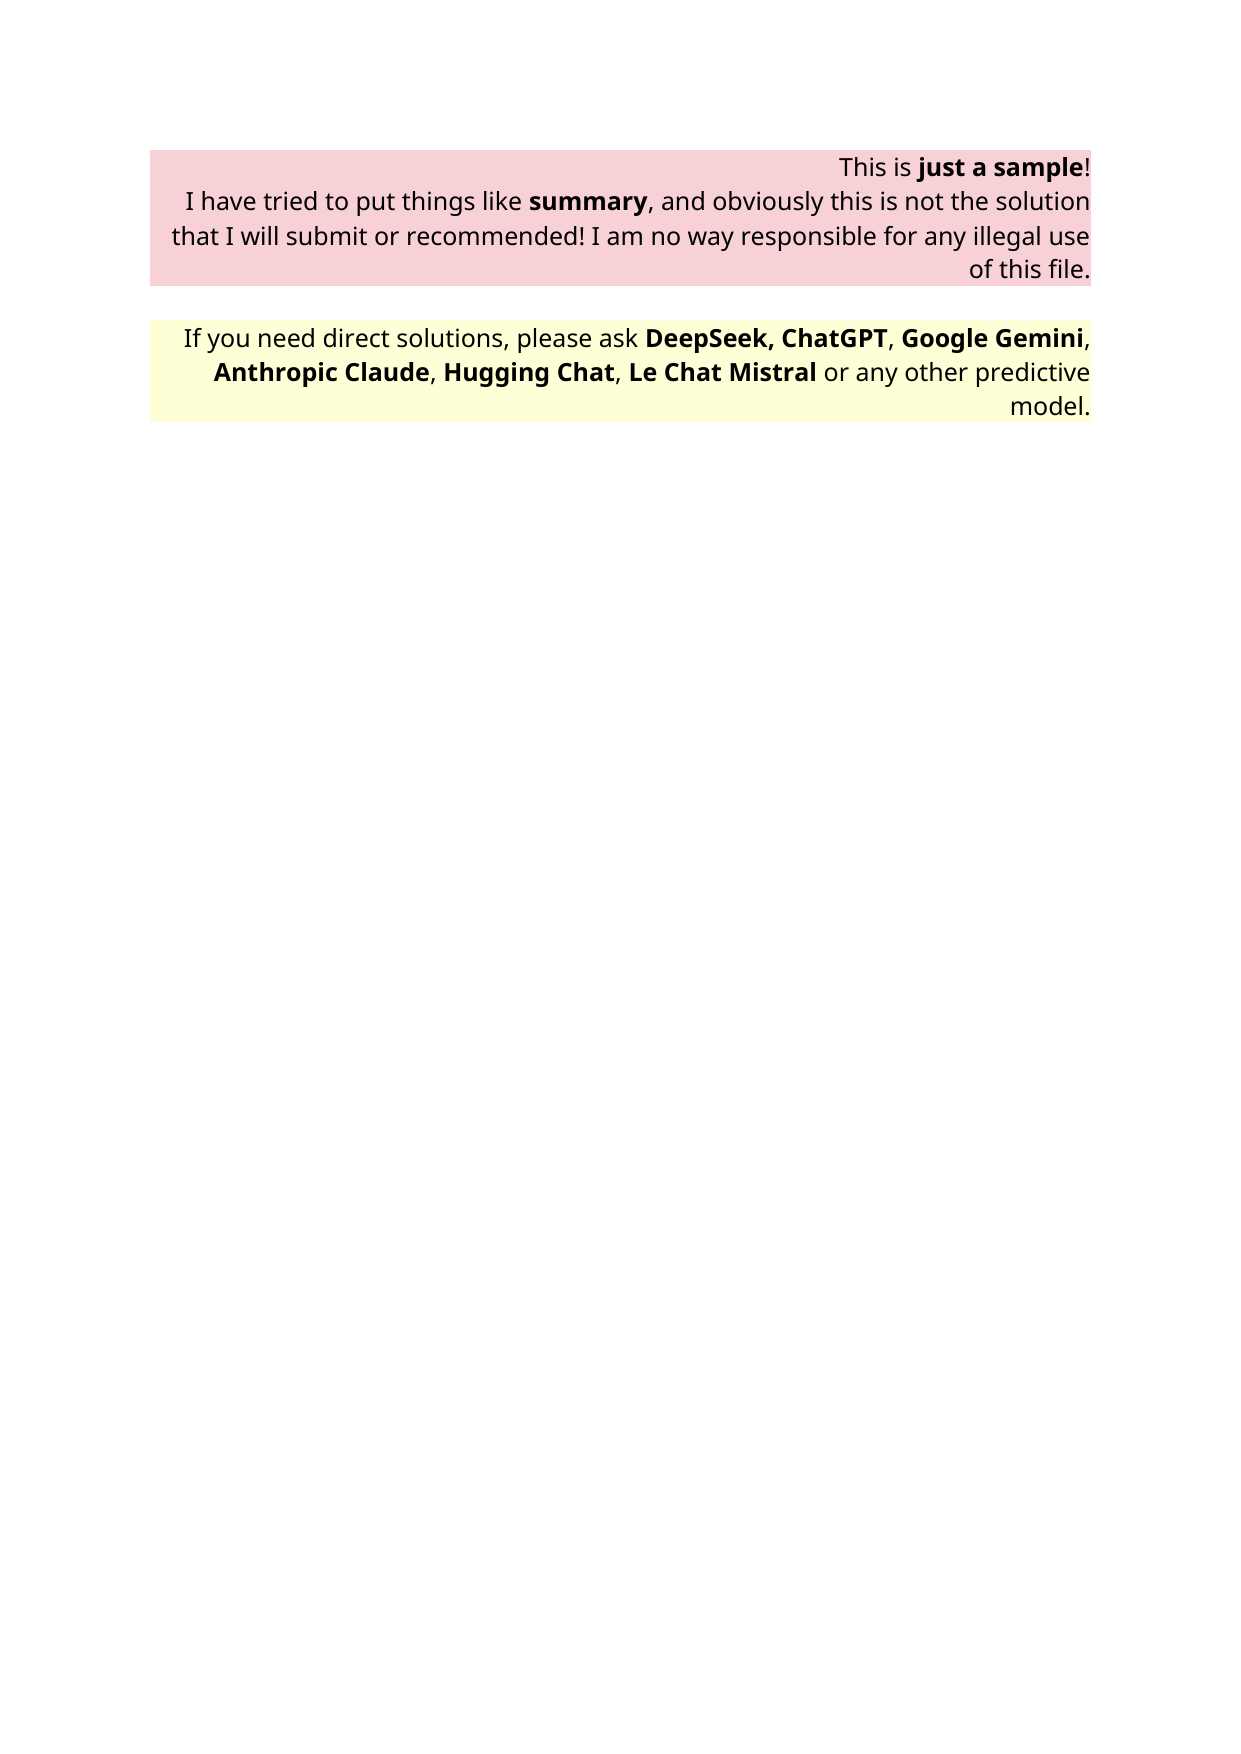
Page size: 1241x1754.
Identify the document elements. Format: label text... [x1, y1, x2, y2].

text This is just a sample! [150, 150, 1091, 184]
text I have tried to put things like summary, and obviously this is not the solution that I will submit or recommended! I am no way responsible for any illegal use of this file. [150, 184, 1091, 286]
text If you need direct solutions, please ask DeepSeek, ChatGPT, Google Gemini, Anthropic Claude, Hugging Chat, Le Chat Mistral or any other predictive model. [150, 320, 1091, 422]
